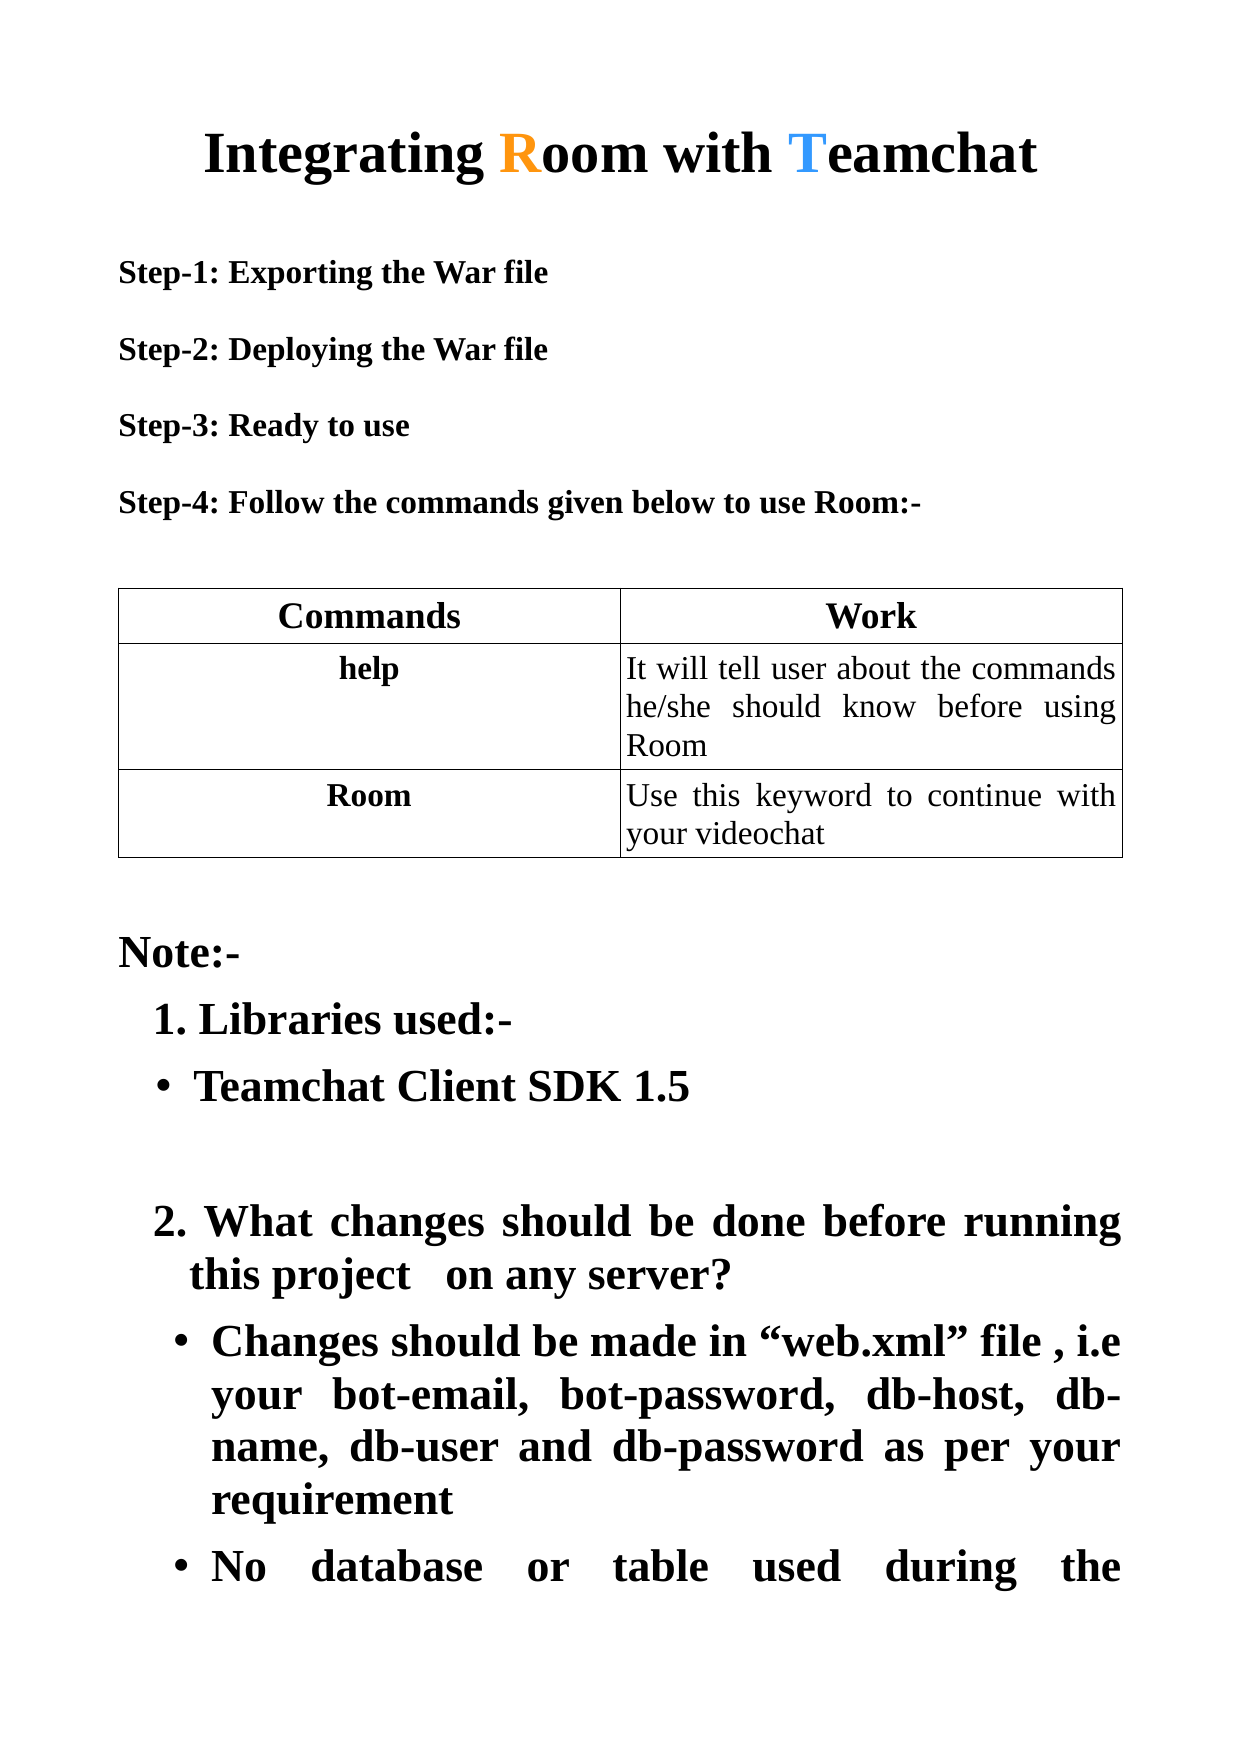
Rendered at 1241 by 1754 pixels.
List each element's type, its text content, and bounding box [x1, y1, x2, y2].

text Step-4: Follow the commands given below to use Room:- [118, 482, 1122, 521]
table_cell help [119, 644, 620, 769]
list Teamchat Client SDK 1.5 [156, 1059, 1122, 1112]
text Step-3: Ready to use [118, 406, 1122, 444]
text Note:- [118, 924, 1122, 977]
text Step-1: Exporting the War file [118, 252, 1122, 291]
table_cell Use this keyword to continue with your videochat [621, 770, 1122, 857]
table_header Commands [119, 589, 620, 642]
table_header Work [621, 589, 1122, 642]
list No database or table used during the [173, 1539, 1122, 1592]
text 1. Libraries used:- [118, 992, 1122, 1044]
table_cell Room [119, 770, 620, 857]
text Integrating Room with Teamchat [118, 118, 1122, 185]
text Step-2: Deploying the War file [118, 329, 1122, 367]
table_cell It will tell user about the commands he/she should know before using Room [621, 644, 1122, 769]
text 2. What changes should be done before running this project on any server? [136, 1193, 1122, 1299]
list Changes should be made in “web.xml” file , i.e your bot-email, bot-password, db-host, db-name, db-user and db-password as per your requirement [173, 1313, 1122, 1524]
